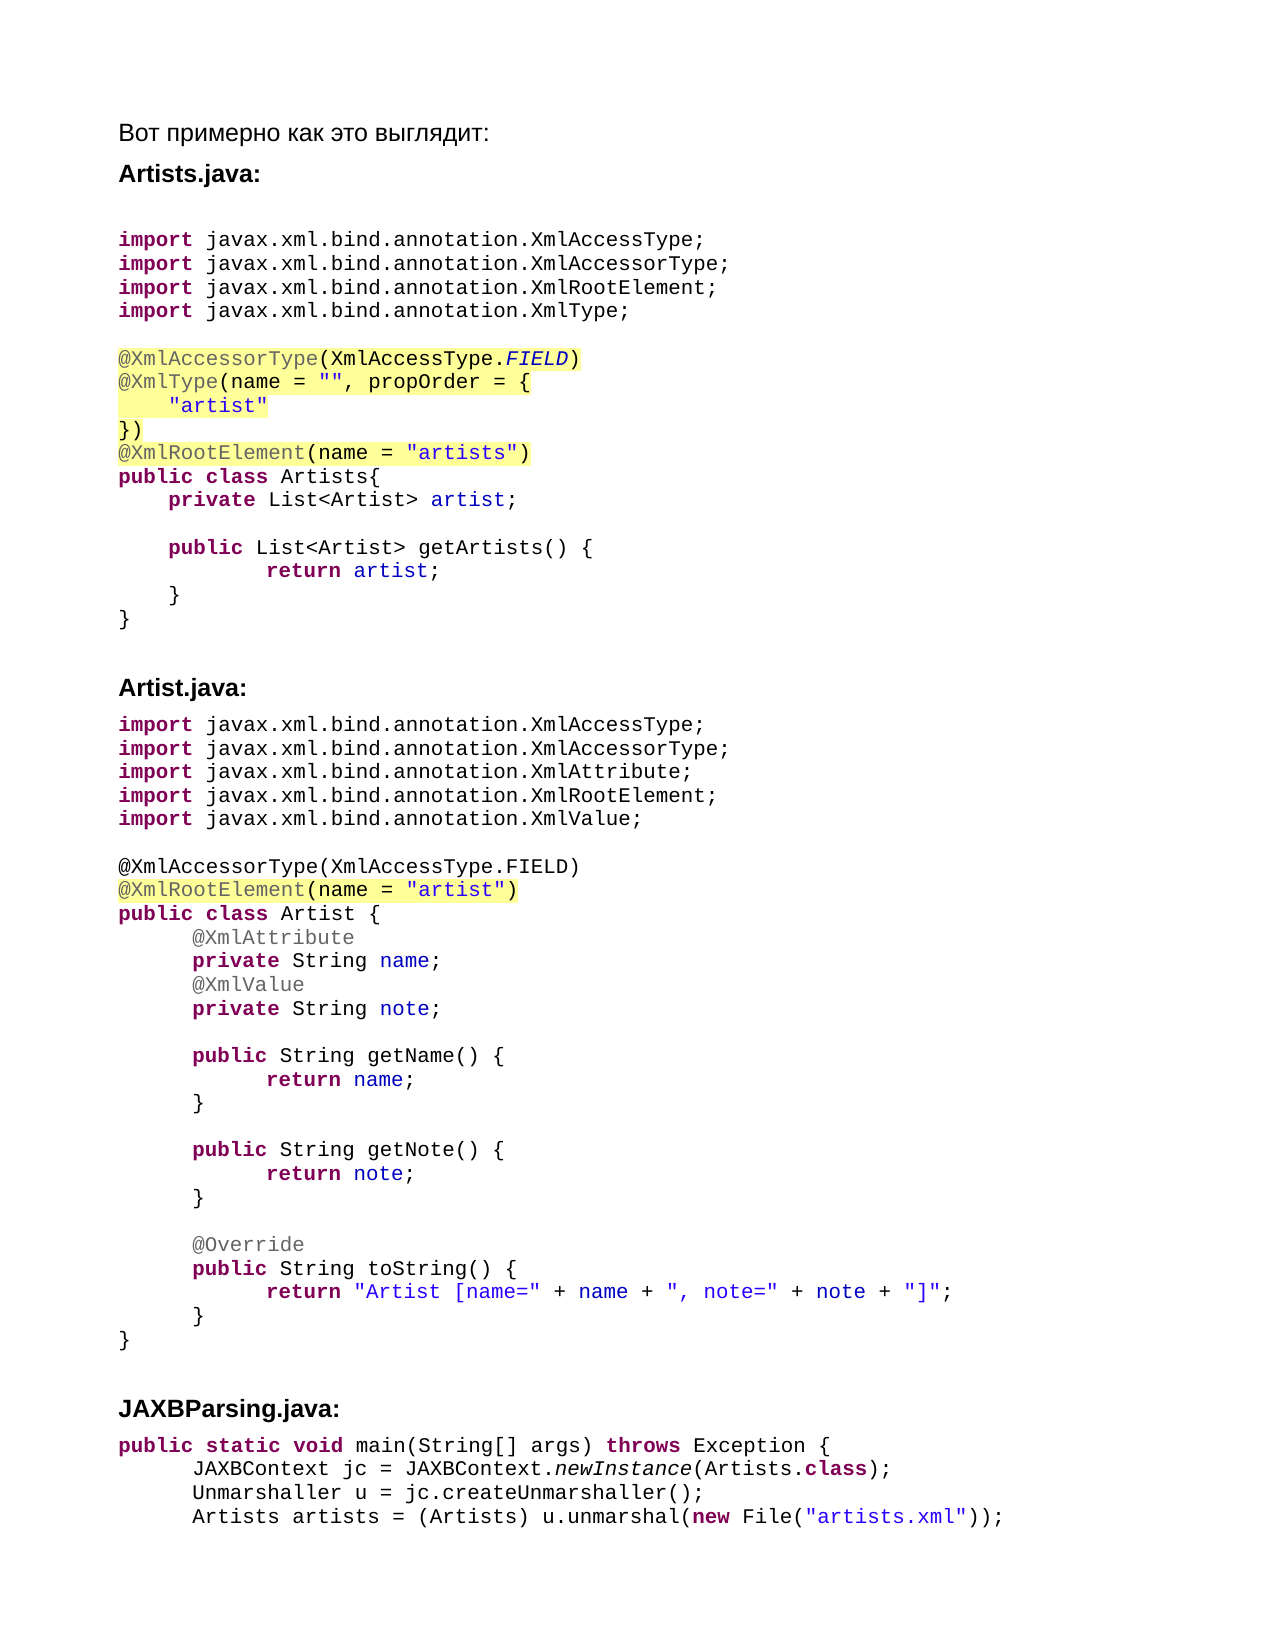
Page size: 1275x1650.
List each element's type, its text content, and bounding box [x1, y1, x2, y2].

text import javax.xml.bind.annotation.XmlAccessType; [118, 229, 1157, 253]
text public String getNote() { [118, 1139, 1157, 1163]
text Artists.java: [118, 159, 1157, 188]
text Вот примерно как это выглядит: [118, 118, 1157, 147]
text import javax.xml.bind.annotation.XmlType; [118, 300, 1157, 324]
text return "Artist [name=" + name + ", note=" + note + "]"; [118, 1281, 1157, 1305]
text JAXBParsing.java: [118, 1393, 1157, 1422]
text import javax.xml.bind.annotation.XmlRootElement; [118, 785, 1157, 808]
text public class Artists{ [118, 466, 1157, 489]
text import javax.xml.bind.annotation.XmlAccessorType; [118, 737, 1157, 761]
text Artists artists = (Artists) u.unmarshal(new File("artists.xml")); [118, 1506, 1157, 1529]
text JAXBContext jc = JAXBContext.newInstance(Artists.class); [118, 1458, 1157, 1482]
text } [118, 1329, 1157, 1352]
text @XmlAccessorType(XmlAccessType.FIELD) [118, 348, 1157, 371]
text private String note; [118, 998, 1157, 1021]
text @XmlValue [118, 974, 1157, 998]
text import javax.xml.bind.annotation.XmlAttribute; [118, 761, 1157, 785]
text public List<Artist> getArtists() { [118, 537, 1157, 560]
text return name; [118, 1068, 1157, 1092]
text } [118, 584, 1157, 608]
text @XmlRootElement(name = "artists") [118, 442, 1157, 466]
text private List<Artist> artist; [118, 489, 1157, 513]
text Artist.java: [118, 673, 1157, 701]
text public String toString() { [118, 1258, 1157, 1281]
text import javax.xml.bind.annotation.XmlValue; [118, 808, 1157, 832]
text } [118, 608, 1157, 631]
text } [118, 1305, 1157, 1329]
text @XmlRootElement(name = "artist") [118, 879, 1157, 903]
text }) [118, 418, 1157, 442]
text @XmlType(name = "", propOrder = { [118, 371, 1157, 395]
text public static void main(String[] args) throws Exception { [118, 1435, 1157, 1458]
text return note; [118, 1163, 1157, 1187]
text public String getName() { [118, 1045, 1157, 1068]
text import javax.xml.bind.annotation.XmlAccessorType; [118, 253, 1157, 277]
text } [118, 1187, 1157, 1210]
text private String name; [118, 950, 1157, 974]
text @XmlAttribute [118, 927, 1157, 950]
text public class Artist { [118, 903, 1157, 927]
text Unmarshaller u = jc.createUnmarshaller(); [118, 1482, 1157, 1506]
text @XmlAccessorType(XmlAccessType.FIELD) [118, 856, 1157, 879]
text return artist; [118, 560, 1157, 584]
text @Override [118, 1234, 1157, 1258]
text } [118, 1092, 1157, 1116]
text "artist" [118, 395, 1157, 418]
text import javax.xml.bind.annotation.XmlAccessType; [118, 714, 1157, 737]
text import javax.xml.bind.annotation.XmlRootElement; [118, 277, 1157, 300]
